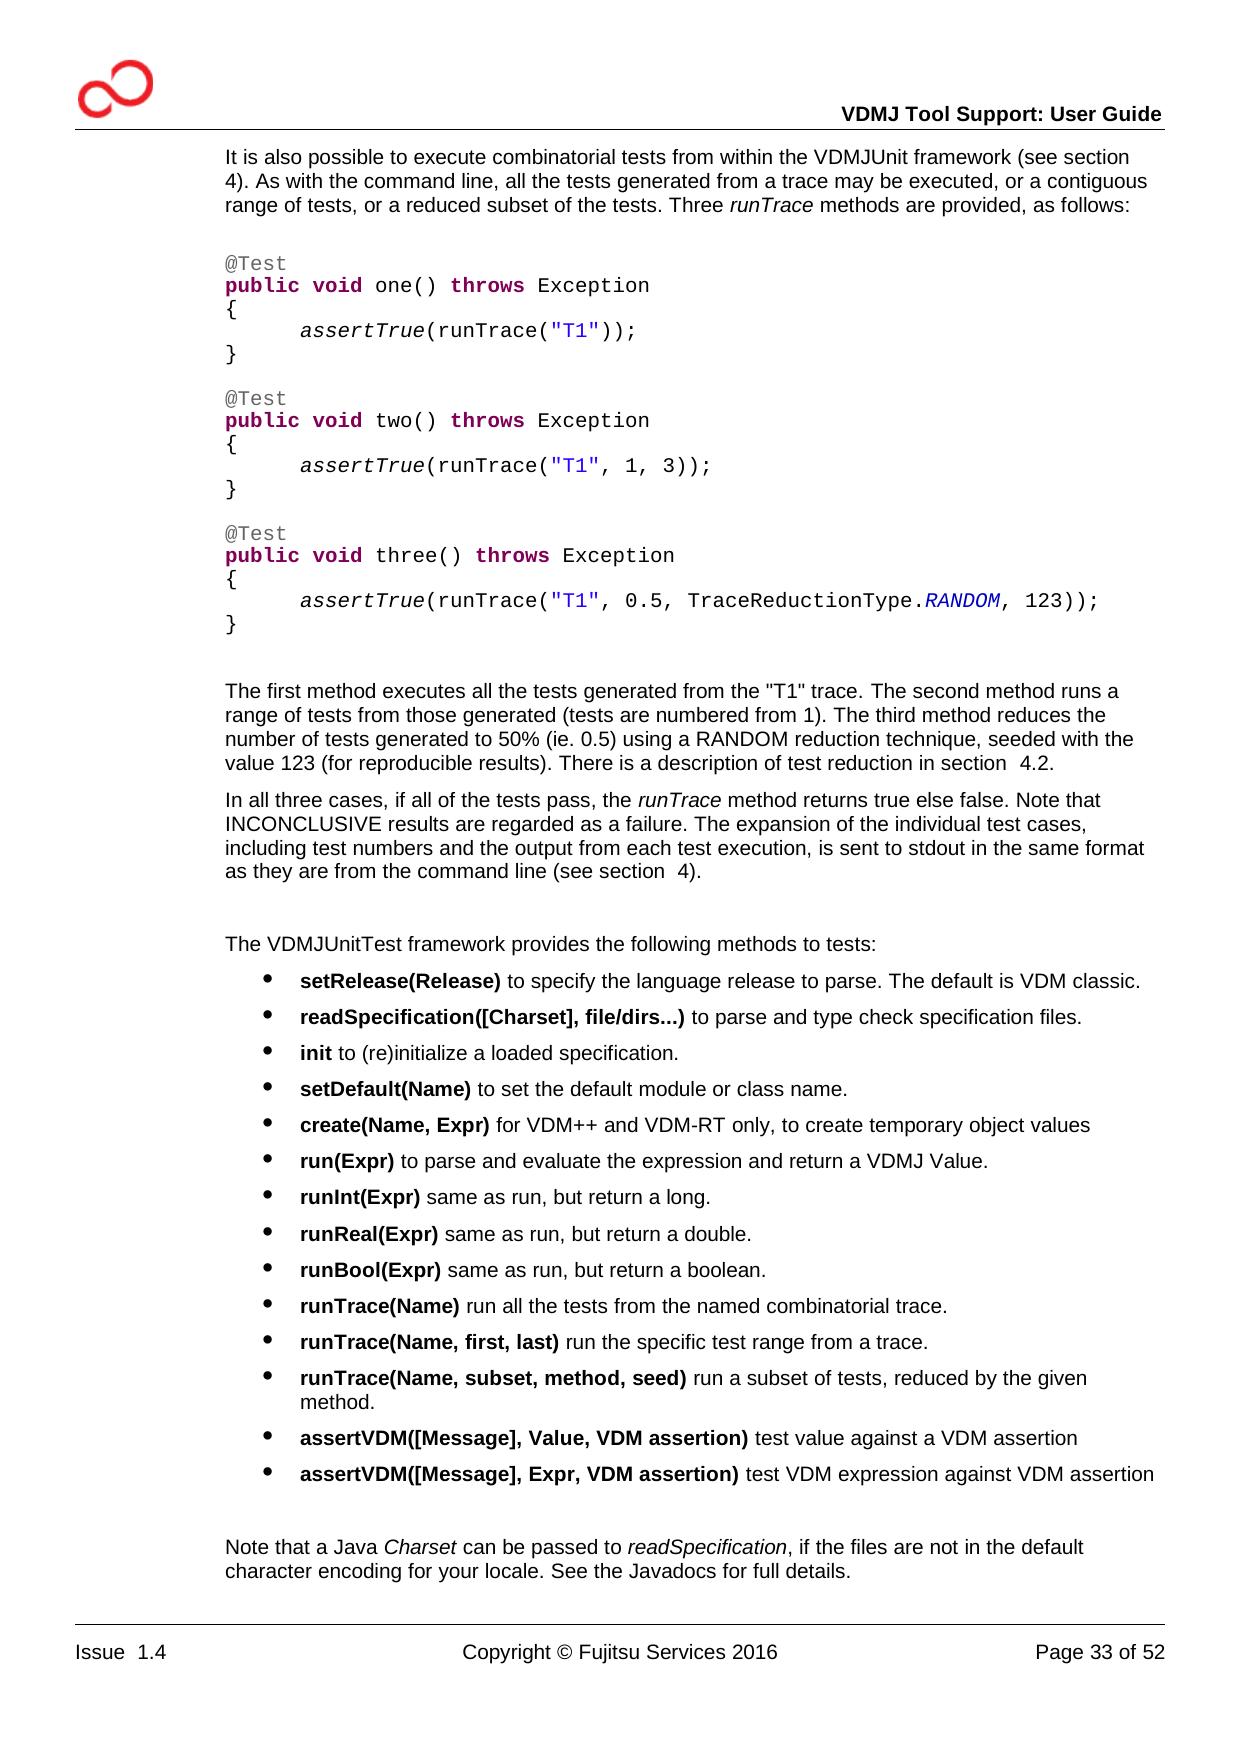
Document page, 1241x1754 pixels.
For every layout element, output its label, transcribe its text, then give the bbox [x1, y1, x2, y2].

text public void two() throws Exception [225, 409, 1165, 432]
list runTrace(Name, first, last) run the specific test range from a trace. [262, 1331, 1165, 1354]
list init to (re)initialize a loaded specification. [262, 1041, 1165, 1065]
list assertVDM([Message], Value, VDM assertion) test value against a VDM assertion [262, 1426, 1165, 1450]
text } [225, 477, 1165, 499]
list assertVDM([Message], Expr, VDM assertion) test VDM expression against VDM assertion [262, 1463, 1165, 1486]
text } [225, 612, 1165, 634]
text public void one() throws Exception [225, 274, 1165, 297]
text assertTrue(runTrace("T1", 1, 3)); [225, 454, 1165, 477]
text The VDMJUnitTest framework provides the following methods to tests: [225, 933, 1165, 957]
list readSpecification([Charset], file/dirs...) to parse and type check specification files. [262, 1005, 1165, 1029]
text { [225, 297, 1165, 319]
list run(Expr) to parse and evaluate the expression and return a VDMJ Value. [262, 1150, 1165, 1173]
list runReal(Expr) same as run, but return a double. [262, 1222, 1165, 1246]
list create(Name, Expr) for VDM++ and VDM-RT only, to create temporary object values [262, 1114, 1165, 1137]
list runTrace(Name) run all the tests from the named combinatorial trace. [262, 1294, 1165, 1318]
text It is also possible to execute combinatorial tests from within the VDMJUnit framework (see section 4). As with the command line, all the tests generated from a trace may be executed, or a contiguous range of tests, or a reduced subset of the tests. Three runTrace methods are provided, as follows: [225, 145, 1165, 217]
list runBool(Expr) same as run, but return a boolean. [262, 1258, 1165, 1282]
list runInt(Expr) same as run, but return a long. [262, 1186, 1165, 1209]
list setDefault(Name) to set the default module or class name. [262, 1077, 1165, 1101]
text { [225, 567, 1165, 589]
text Note that a Java Charset can be passed to readSpecification, if the files are not in the default character encoding for your locale. See the Javadocs for full details. [225, 1535, 1165, 1583]
text In all three cases, if all of the tests pass, the runTrace method returns true else false. Note that INCONCLUSIVE results are regarded as a failure. The expansion of the individual test cases, including test numbers and the output from each test execution, is sent to stdout in the same format as they are from the command line (see section 4). [225, 788, 1165, 884]
text assertTrue(runTrace("T1", 0.5, TraceReductionType.RANDOM, 123)); [225, 589, 1165, 612]
list setRelease(Release) to specify the language release to parse. The default is VDM classic. [262, 969, 1165, 993]
text { [225, 432, 1165, 454]
text @Test [225, 252, 1165, 274]
text assertTrue(runTrace("T1")); [225, 319, 1165, 342]
text } [225, 342, 1165, 364]
text @Test [225, 387, 1165, 409]
picture [78, 52, 153, 128]
text public void three() throws Exception [225, 544, 1165, 567]
text The first method executes all the tests generated from the "T1" trace. The second method runs a range of tests from those generated (tests are numbered from 1). The third method reduces the number of tests generated to 50% (ie. 0.5) using a RANDOM reduction technique, seeded with the value 123 (for reproducible results). There is a description of test reduction in section 4.2. [225, 679, 1165, 775]
list runTrace(Name, subset, method, seed) run a subset of tests, reduced by the given method. [262, 1367, 1165, 1414]
text @Test [225, 522, 1165, 544]
